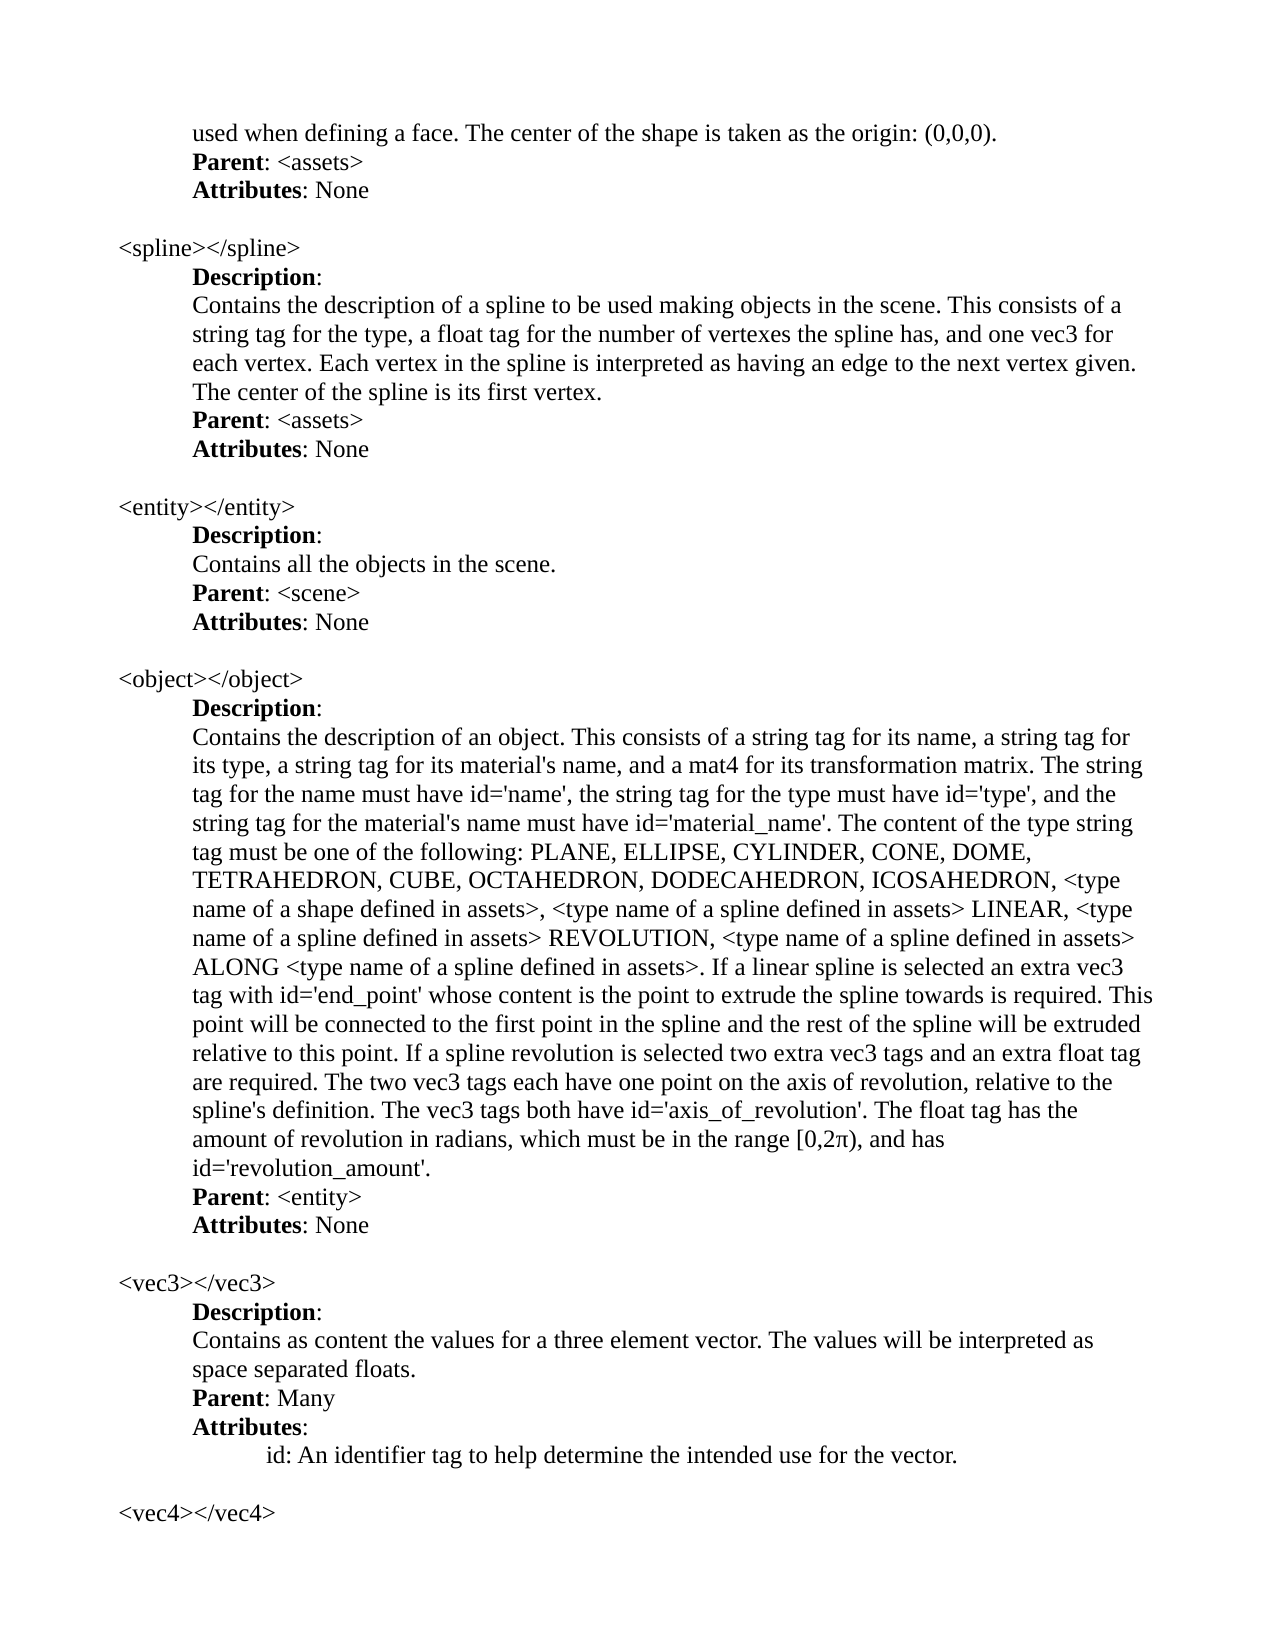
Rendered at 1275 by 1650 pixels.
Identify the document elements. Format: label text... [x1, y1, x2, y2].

text Attributes: None [118, 434, 1157, 463]
text Contains the description of an object. This consists of a string tag for its name, a string tag for its type, a string tag for its material's name, and a mat4 for its transformation matrix. The string tag for the name must have id='name', the string tag for the type must have id='type', and the string tag for the material's name must have id='material_name'. The content of the type string tag must be one of the following: PLANE, ELLIPSE, CYLINDER, CONE, DOME, TETRAHEDRON, CUBE, OCTAHEDRON, DODECAHEDRON, ICOSAHEDRON, <type name of a shape defined in assets>, <type name of a spline defined in assets> LINEAR, <type name of a spline defined in assets> REVOLUTION, <type name of a spline defined in assets> ALONG <type name of a spline defined in assets>. If a linear spline is selected an extra vec3 tag with id='end_point' whose content is the point to extrude the spline towards is required. This point will be connected to the first point in the spline and the rest of the spline will be extruded relative to this point. If a spline revolution is selected two extra vec3 tags and an extra float tag are required. The two vec3 tags each have one point on the axis of revolution, relative to the spline's definition. The vec3 tags both have id='axis_of_revolution'. The float tag has the amount of revolution in radians, which must be in the range [0,2π), and has id='revolution_amount'. [118, 722, 1157, 1182]
text Contains the description of a spline to be used making objects in the scene. This consists of a string tag for the type, a float tag for the number of vertexes the spline has, and one vec3 for each vertex. Each vertex in the spline is interpreted as having an edge to the next vertex given. The center of the spline is its first vertex. [118, 291, 1157, 406]
text Contains as content the values for a three element vector. The values will be interpreted as space separated floats. [118, 1326, 1157, 1383]
text Attributes: None [118, 607, 1157, 636]
text id: An identifier tag to help determine the intended use for the vector. [118, 1441, 1157, 1469]
text Parent: <entity> [118, 1182, 1157, 1211]
text <vec4></vec4> [118, 1498, 1157, 1527]
text <spline></spline> [118, 233, 1157, 262]
text <vec3></vec3> [118, 1268, 1157, 1297]
text Contains all the objects in the scene. [118, 549, 1157, 578]
text <object></object> [118, 664, 1157, 693]
text used when defining a face. The center of the shape is taken as the origin: (0,0,0). [118, 118, 1157, 147]
text Parent: <assets> [118, 406, 1157, 434]
text Attributes: [118, 1412, 1157, 1441]
text Parent: <assets> [118, 147, 1157, 176]
text Description: [118, 262, 1157, 291]
text <entity></entity> [118, 492, 1157, 521]
text Parent: <scene> [118, 578, 1157, 607]
text Attributes: None [118, 176, 1157, 204]
text Description: [118, 1297, 1157, 1326]
text Parent: Many [118, 1383, 1157, 1412]
text Attributes: None [118, 1211, 1157, 1239]
text Description: [118, 693, 1157, 722]
text Description: [118, 521, 1157, 549]
